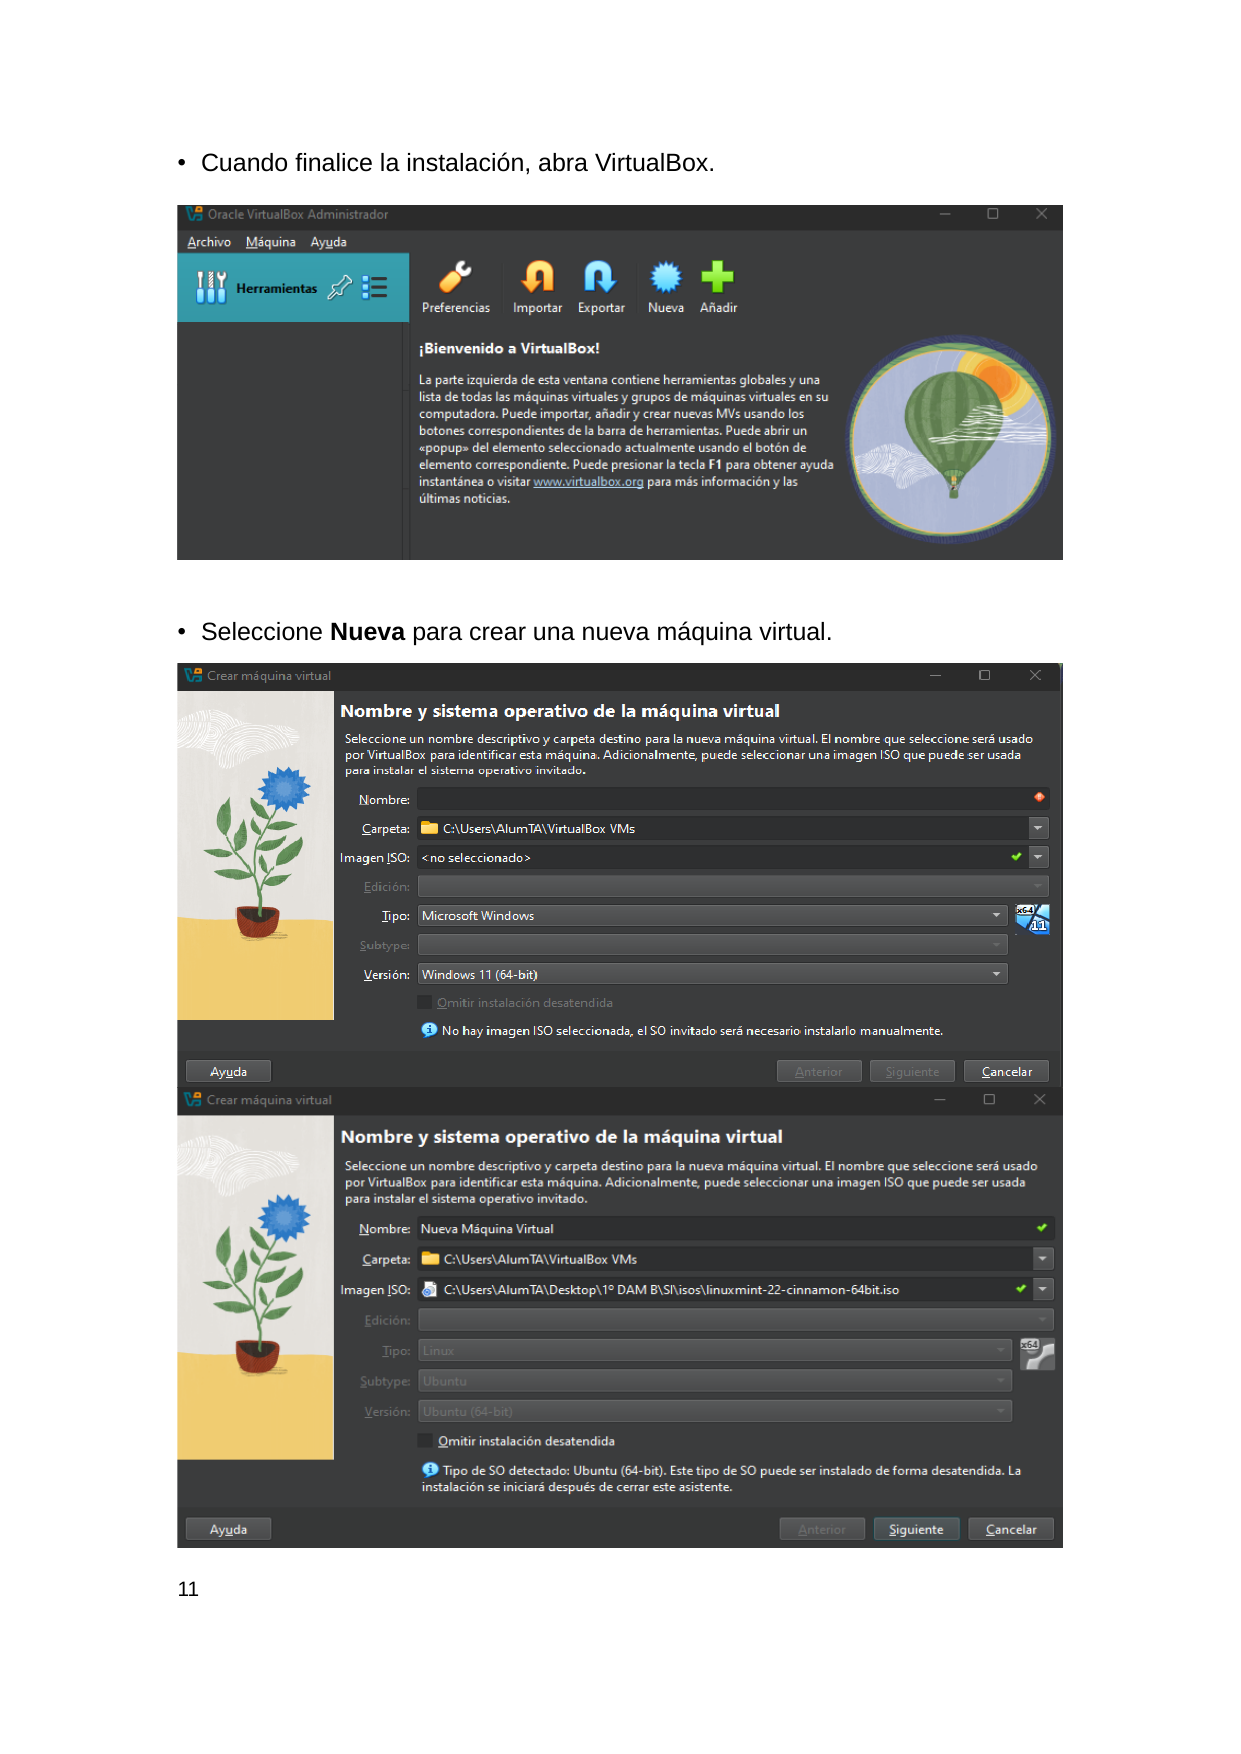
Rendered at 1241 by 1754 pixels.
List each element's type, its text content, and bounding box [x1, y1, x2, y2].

list Seleccione Nueva para crear una nueva máquina virtual. [177, 617, 1063, 646]
list Cuando finalice la instalación, abra VirtualBox. [177, 148, 1063, 176]
picture [177, 663, 1063, 1548]
picture [177, 322, 409, 560]
